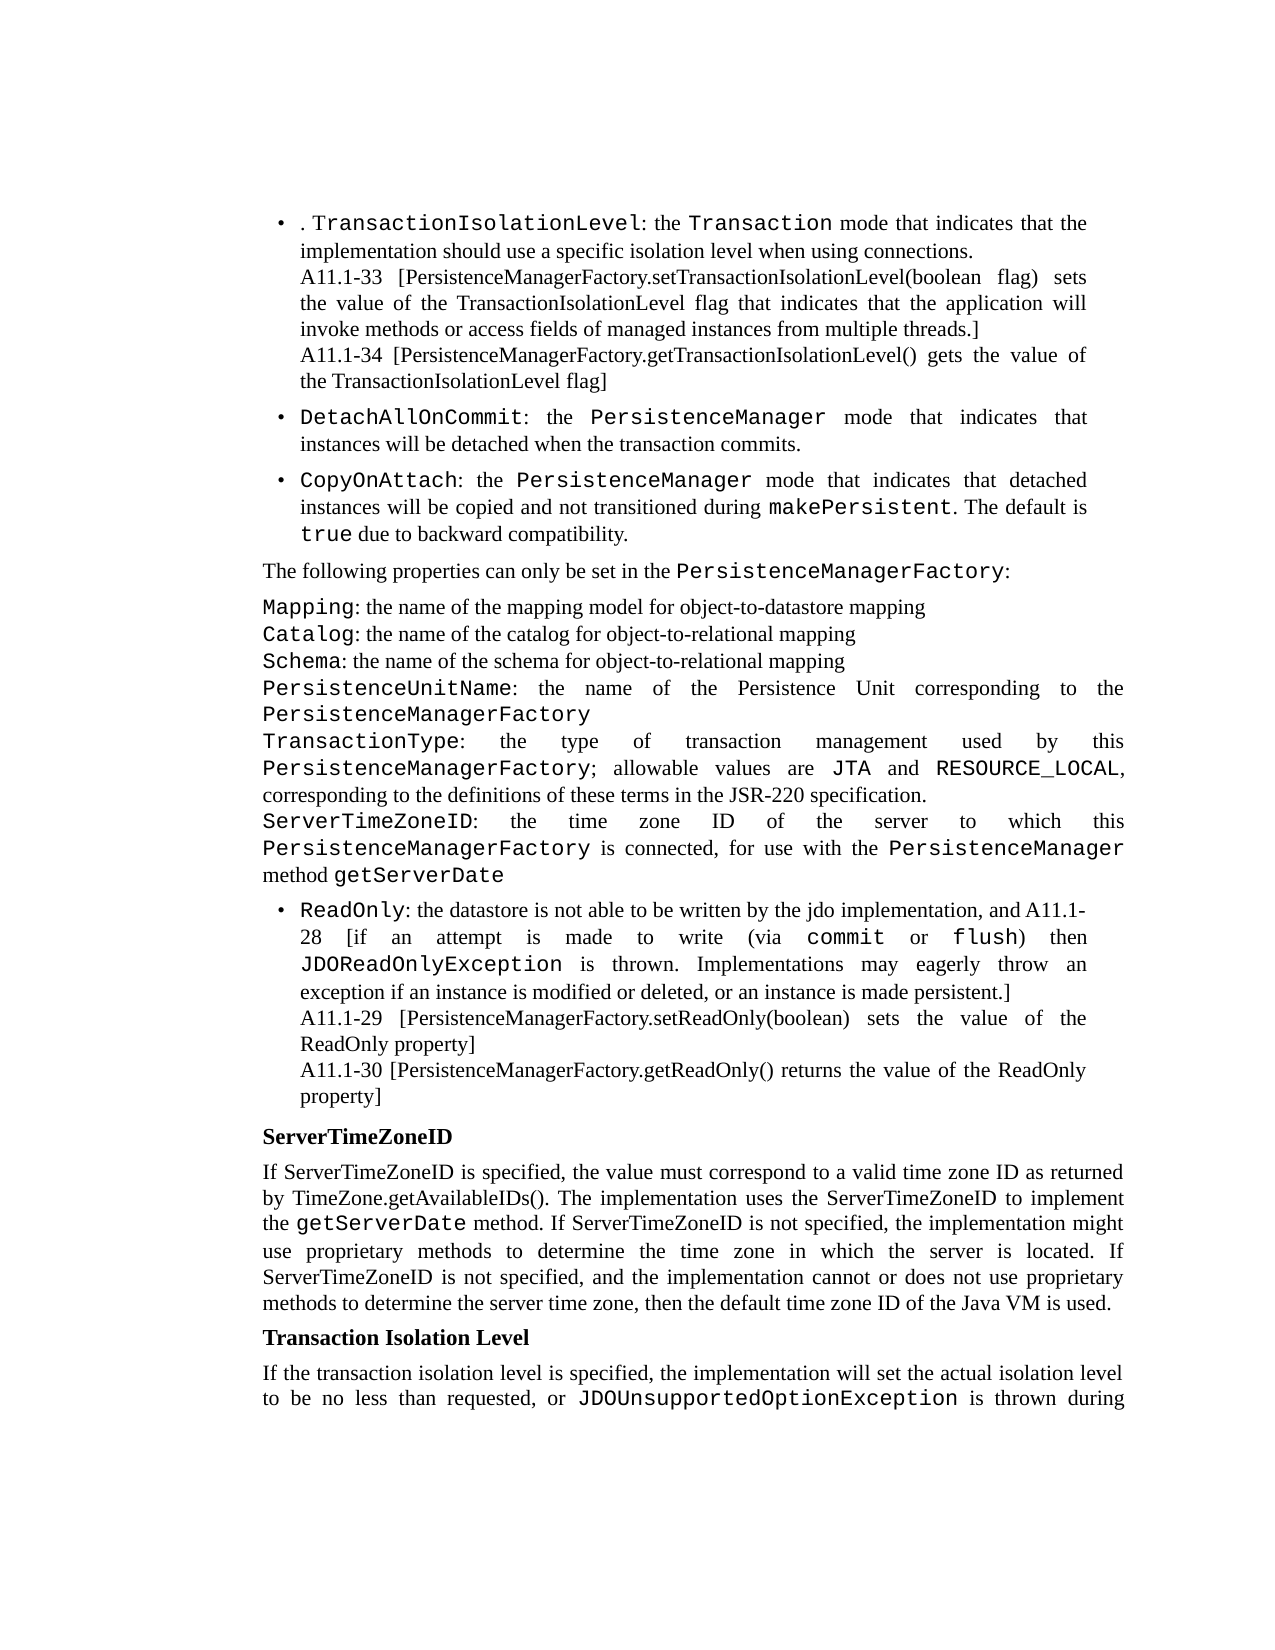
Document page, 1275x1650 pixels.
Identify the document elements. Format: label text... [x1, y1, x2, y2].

text Mapping: the name of the mapping model for object-to-datastore mapping [262, 594, 1125, 621]
text If ServerTimeZoneID is specified, the value must correspond to a valid time zone ID as returned by TimeZone.getAvailableIDs(). The implementation uses the ServerTimeZoneID to implement the getServerDate method. If ServerTimeZoneID is not specified, the implementation might use proprietary methods to determine the time zone in which the server is located. If ServerTimeZoneID is not specified, and the implementation cannot or does not use proprietary methods to determine the server time zone, then the default time zone ID of the Java VM is used.102 [262, 1158, 1125, 1315]
text PersistenceUnitName: the name of the Persistence Unit corresponding to the PersistenceManagerFactory [262, 675, 1125, 728]
subtitle Transaction Isolation Level [150, 1324, 1125, 1351]
text Schema: the name of the schema for object-to-relational mapping [262, 648, 1125, 675]
text Catalog: the name of the catalog for object-to-relational mapping [262, 621, 1125, 648]
text TransactionType: the type of transaction management used by this PersistenceManagerFactory; allowable values are JTA and RESOURCE_LOCAL, corresponding to the definitions of these terms in the JSR-220 specification. [262, 728, 1125, 808]
text • DetachAllOnCommit: the PersistenceManager mode that indicates that instances will be detached when the transaction commits. [277, 404, 1087, 457]
text A11.1-33 [PersistenceManagerFactory.setTransactionIsolationLevel(boolean flag) sets the value of the TransactionIsolationLevel flag that indicates that the application will invoke methods or access fields of managed instances from multiple threads.] [300, 263, 1087, 341]
text ServerTimeZoneID: the time zone ID of the server to which this PersistenceManagerFactory is connected, for use with the PersistenceManager method getServerDate102 [262, 808, 1125, 889]
text The following properties can only be set in the PersistenceManagerFactory: [262, 558, 1125, 585]
text • . TransactionIsolationLevel: the Transaction mode that indicates that the implementation should use a specific isolation level when using connections. [277, 210, 1087, 263]
text A11.1-30 [PersistenceManagerFactory.getReadOnly() returns the value of the ReadOnly property] [300, 1056, 1087, 1108]
text • CopyOnAttach: the PersistenceManager mode that indicates that detached instances will be copied and not transitioned during makePersistent. The default is true due to backward compatibility. [277, 467, 1087, 548]
text • ReadOnly: the datastore is not able to be written by the jdo implementation, and A11.1-28 [if an attempt is made to write (via commit or flush) then JDOReadOnlyException is thrown. Implementations may eagerly throw an exception if an instance is modified or deleted, or an instance is made persistent.] [277, 897, 1087, 1004]
text If the transaction isolation level is specified, the implementation will set the actual isolation level to be no less than requested, or JDOUnsupportedOptionException is thrown during [262, 1359, 1125, 1412]
subtitle ServerTimeZoneID [150, 1123, 1125, 1150]
text A11.1-34 [PersistenceManagerFactory.getTransactionIsolationLevel() gets the value of the TransactionIsolationLevel flag] [300, 341, 1087, 393]
text A11.1-29 [PersistenceManagerFactory.setReadOnly(boolean) sets the value of the ReadOnly property] [300, 1004, 1087, 1056]
